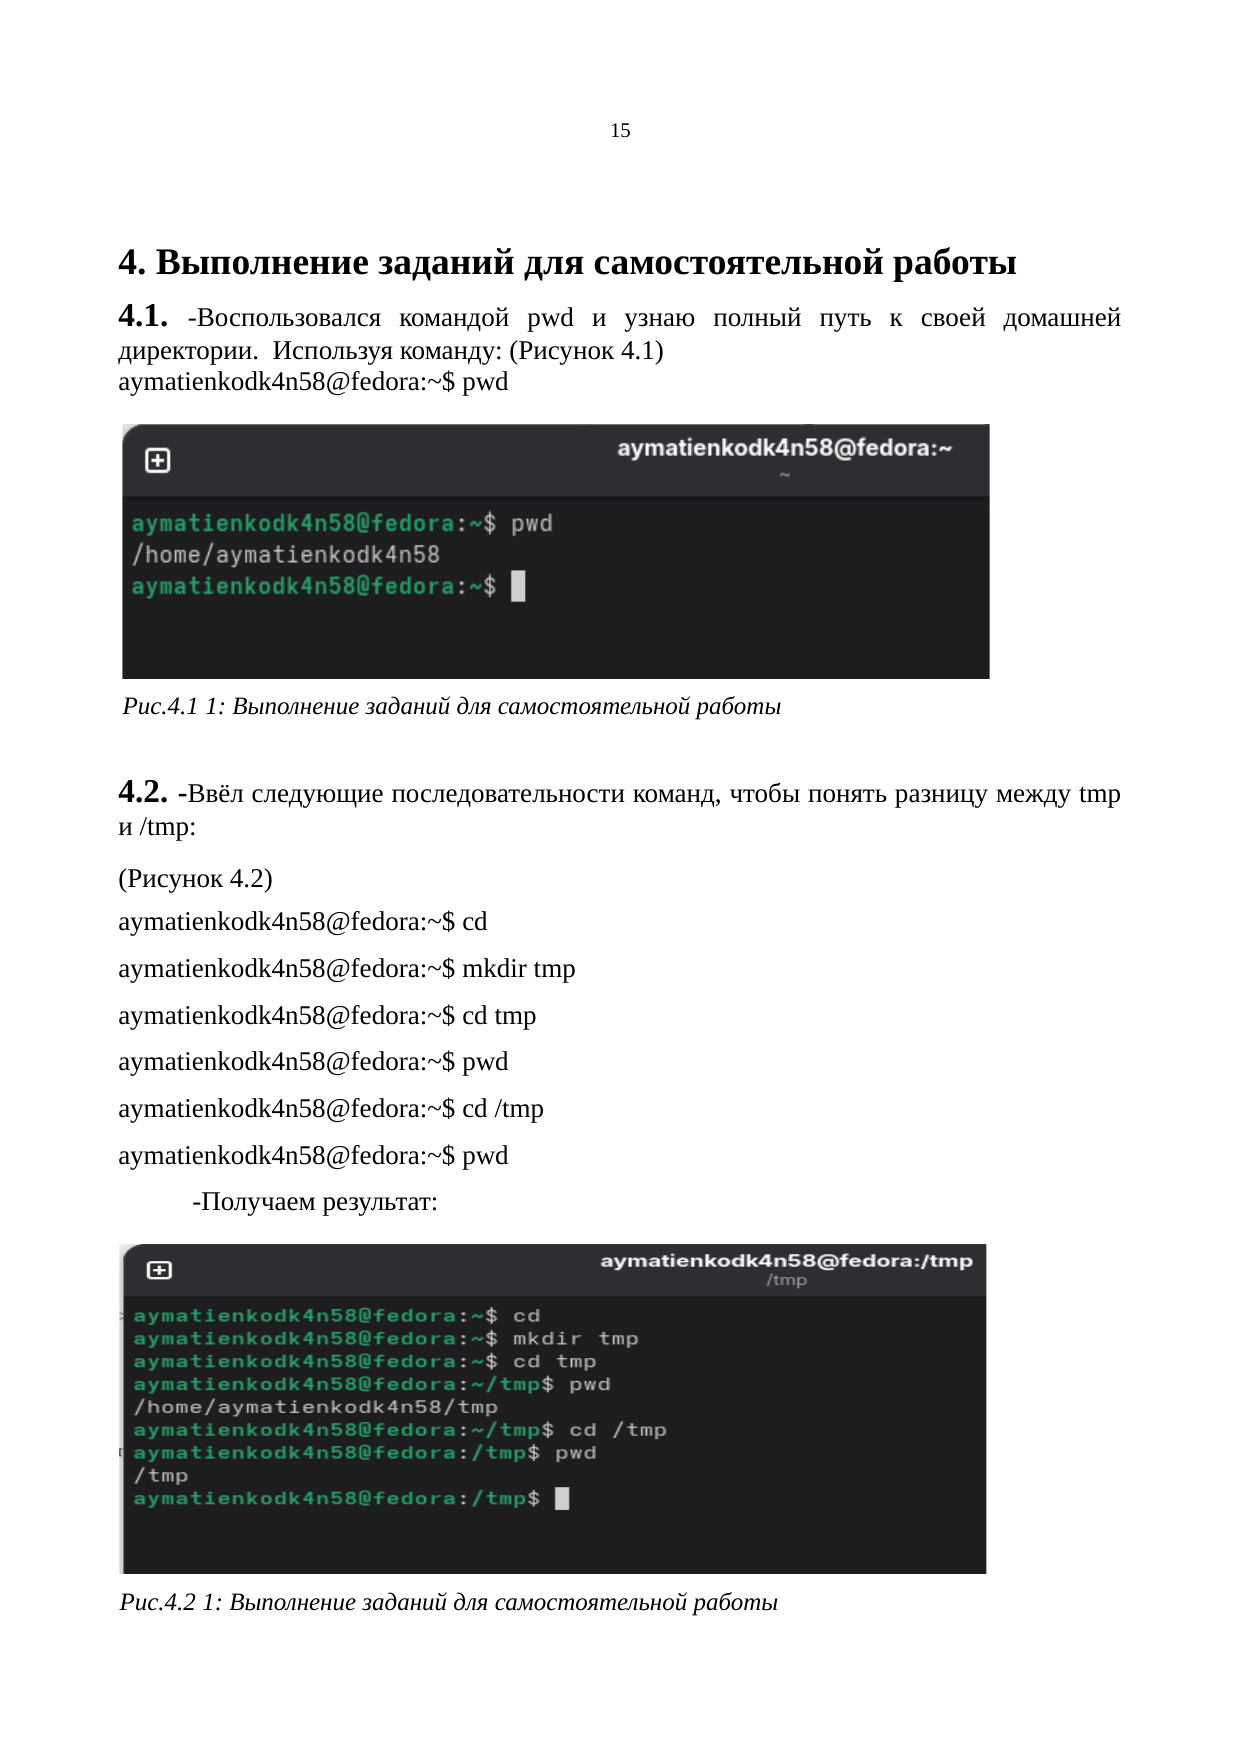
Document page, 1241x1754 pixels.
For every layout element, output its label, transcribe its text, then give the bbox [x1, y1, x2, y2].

picture [122, 424, 990, 679]
text aymatienkodk4n58@fedora:~$ cd [118, 906, 1122, 937]
subtitle (Рисунок 4.2) [118, 862, 1122, 893]
text aymatienkodk4n58@fedora:~$ pwd [118, 1046, 1122, 1077]
text aymatienkodk4n58@fedora:~$ mkdir tmp [118, 952, 1122, 983]
text aymatienkodk4n58@fedora:~$ pwd [118, 1139, 1122, 1170]
text aymatienkodk4n58@fedora:~$ cd tmp [118, 999, 1122, 1030]
text 4.1. -Воспользовался командой pwd и узнаю полный путь к своей домашней директории. Используя команду: (Рисунок 4.1) [118, 295, 1122, 365]
text aymatienkodk4n58@fedora:~$ pwd [118, 365, 1122, 396]
subtitle 4. Выполнение заданий для самостоятельной работы [118, 240, 1122, 283]
text aymatienkodk4n58@fedora:~$ cd /tmp [118, 1092, 1122, 1123]
picture [119, 1244, 987, 1574]
text -Получаем результат: [118, 1186, 1122, 1217]
text Рис.4.2 1: Выполнение заданий для самостоятельной работы [119, 1574, 987, 1615]
subtitle 4.2. -Ввёл следующие последовательности команд, чтобы понять разницу между tmp и /tmp: [118, 772, 1122, 841]
text Рис.4.1 1: Выполнение заданий для самостоятельной работы [122, 679, 990, 720]
